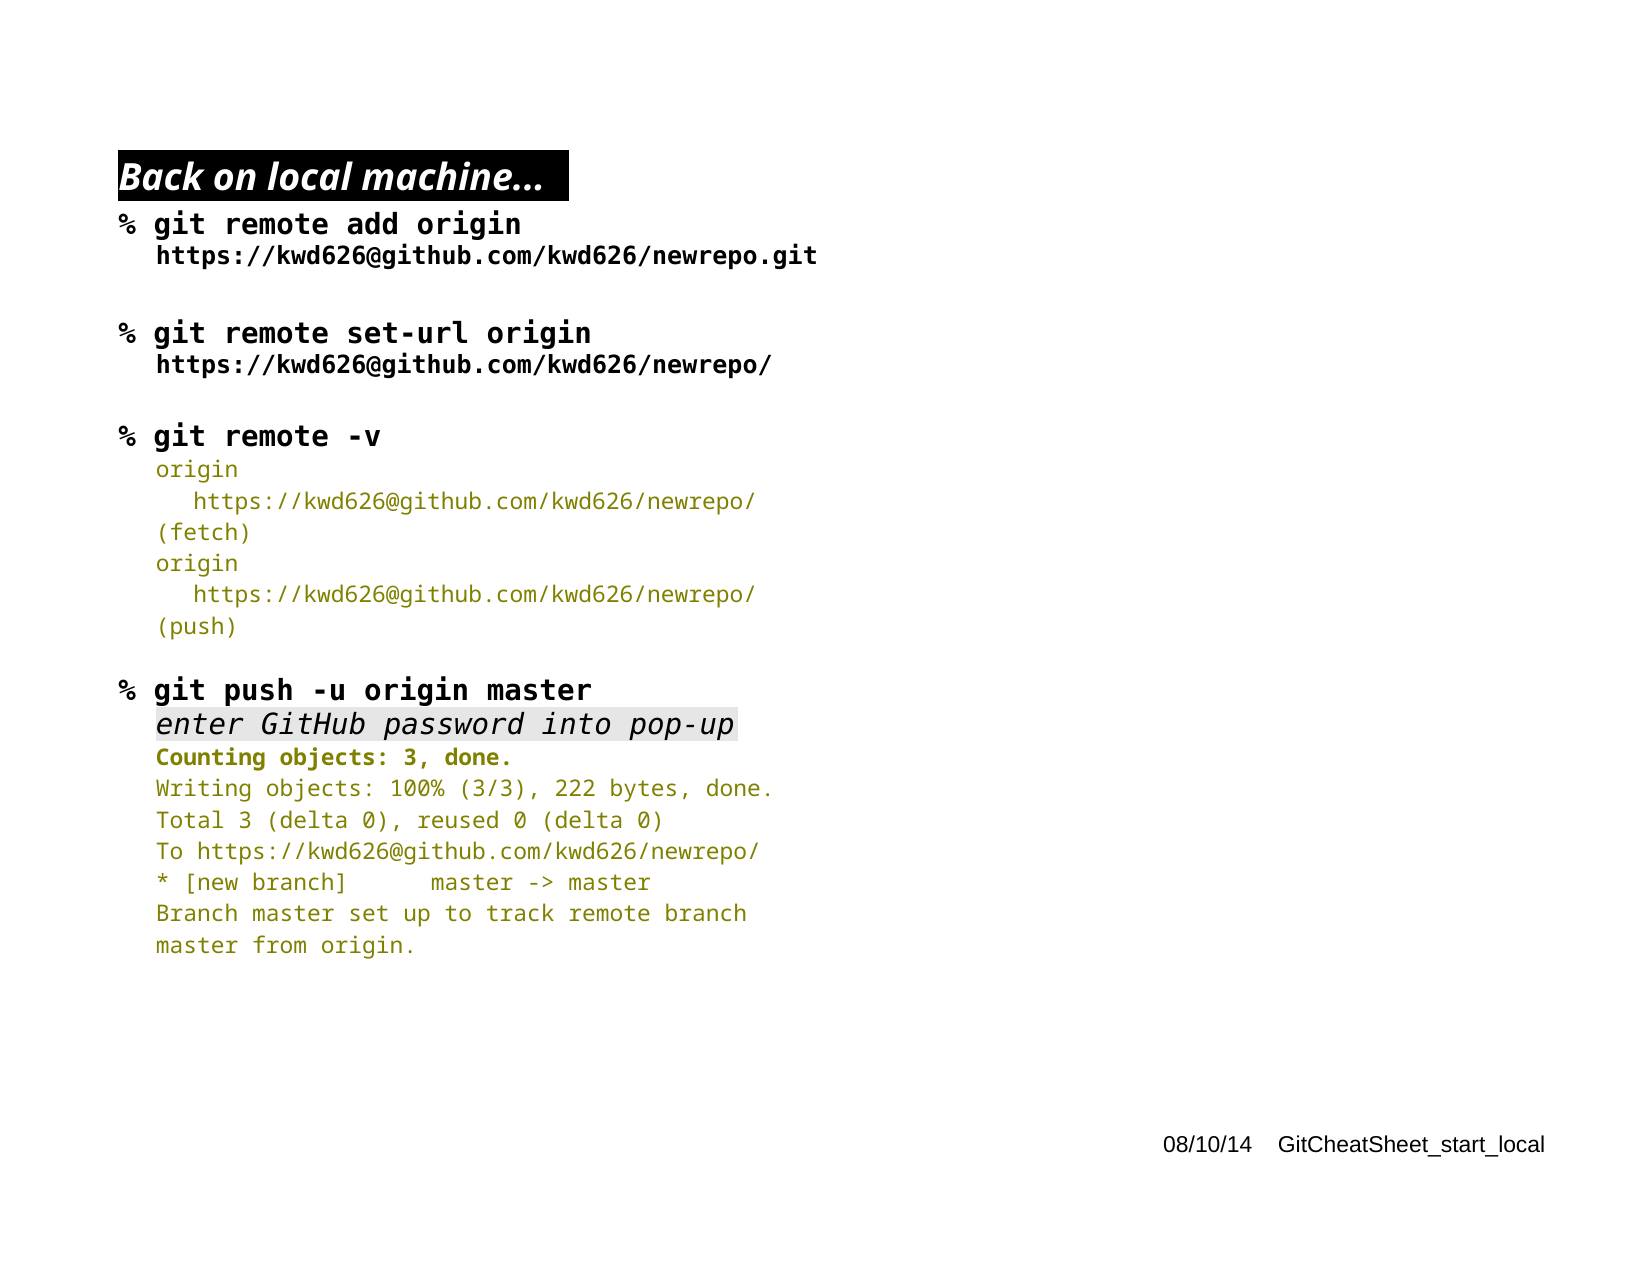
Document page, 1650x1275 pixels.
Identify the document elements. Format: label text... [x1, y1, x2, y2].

text Back on local machine... [118, 150, 824, 201]
text % git push -u origin master enter GitHub password into pop-up Counting objects: 3, done. Writing objects: 100% (3/3), 222 bytes, done. Total 3 (delta 0), reused 0 (delta 0) To https://kwd626@github.com/kwd626/newrepo/ * [new branch] master -> master Branch master set up to track remote branch master from origin. [118, 673, 824, 960]
text % git remote -v origin https://kwd626@github.com/kwd626/newrepo/ (fetch) origin https://kwd626@github.com/kwd626/newrepo/ (push) [118, 419, 824, 667]
text % git remote set-url origin https://kwd626@github.com/kwd626/newrepo/ [118, 316, 824, 413]
text % git remote add origin https://kwd626@github.com/kwd626/newrepo.git [118, 207, 824, 270]
